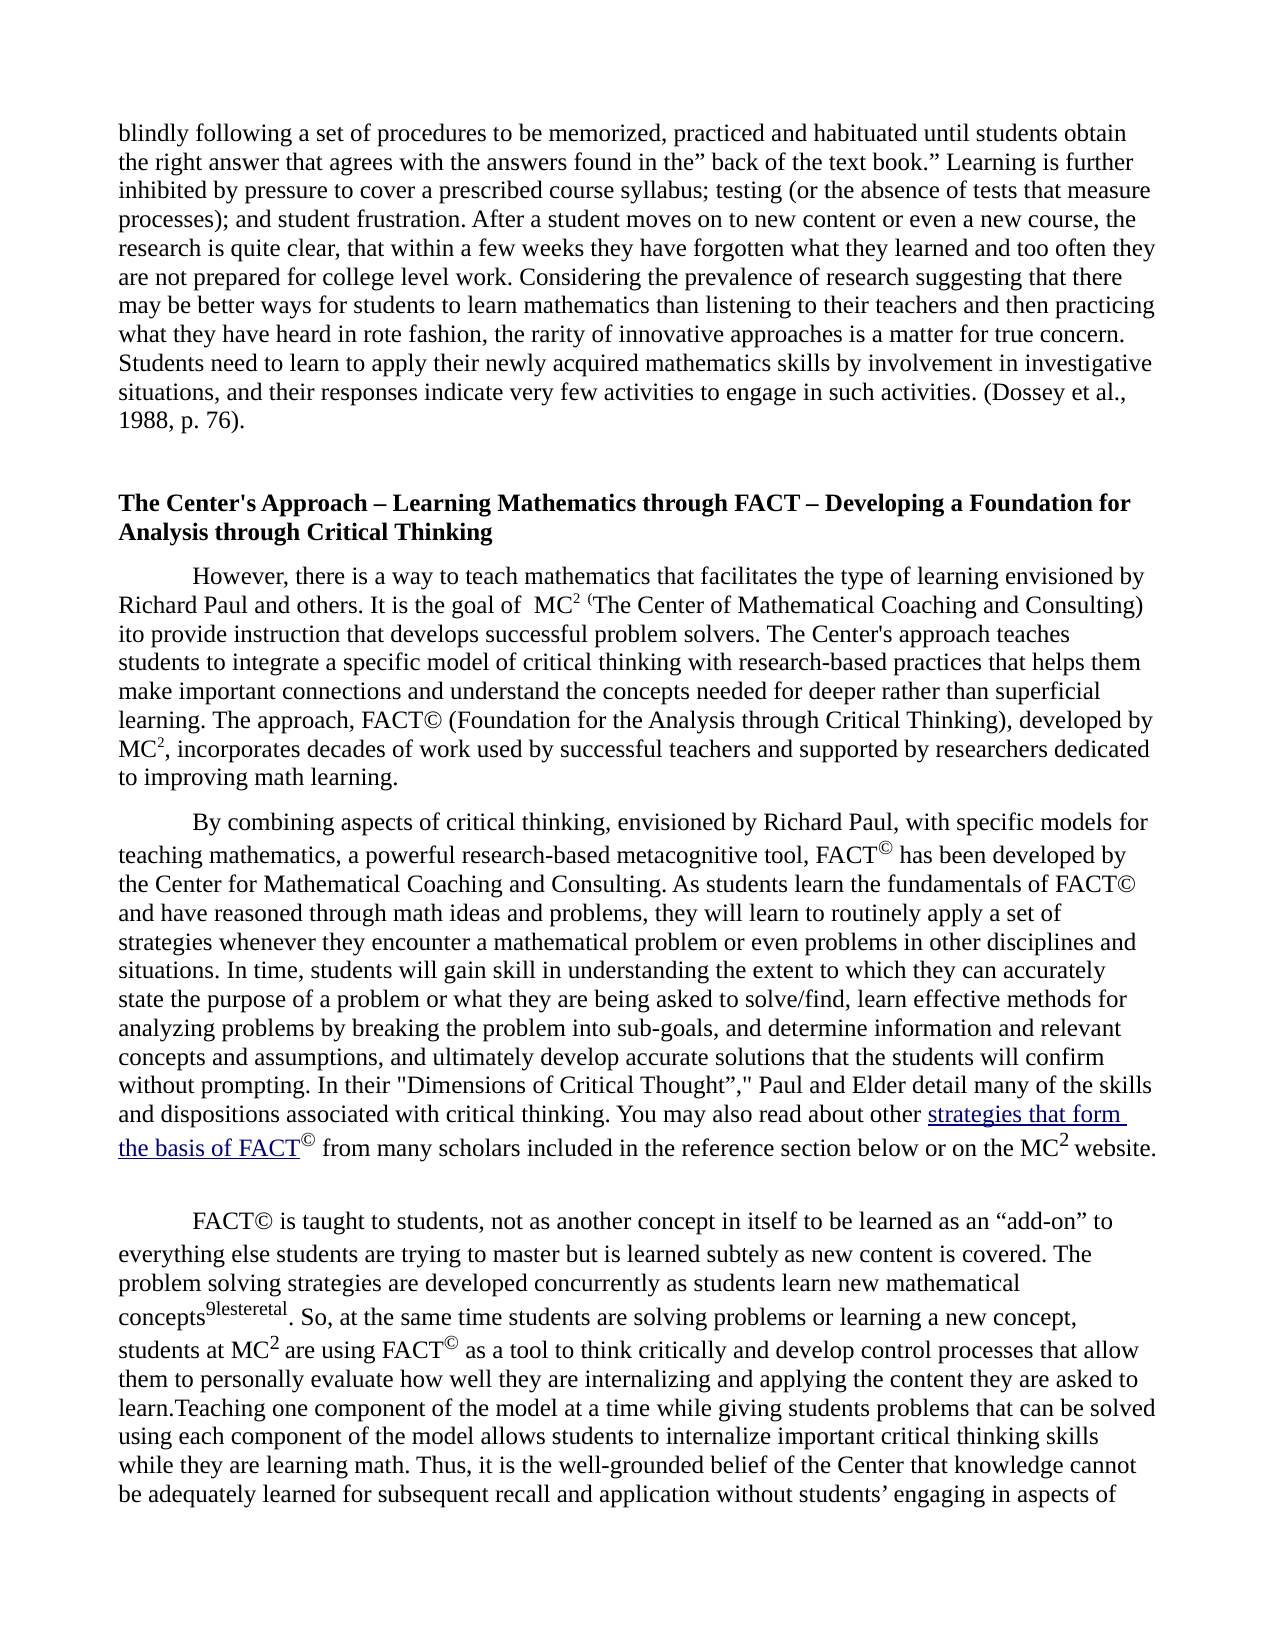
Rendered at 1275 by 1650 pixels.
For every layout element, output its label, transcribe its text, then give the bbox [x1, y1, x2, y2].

text By combining aspects of critical thinking, envisioned by Richard Paul, with specific models for teaching mathematics, a powerful research-based metacognitive tool, FACT© has been developed by the Center for Mathematical Coaching and Consulting. As students learn the fundamentals of FACT© and have reasoned through math ideas and problems, they will learn to routinely apply a set of strategies whenever they encounter a mathematical problem or even problems in other disciplines and situations. In time, students will gain skill in understanding the extent to which they can accurately state the purpose of a problem or what they are being asked to solve/find, learn effective methods for analyzing problems by breaking the problem into sub-goals, and determine information and relevant concepts and assumptions, and ultimately develop accurate solutions that the students will confirm without prompting. In their "Dimensions of Critical Thought”," Paul and Elder detail many of the skills and dispositions associated with critical thinking. You may also read about other strategies that form the basis of FACT© from many scholars included in the reference section below or on the MC2 website. [118, 807, 1157, 1161]
text FACT© is taught to students, not as another concept in itself to be learned as an “add-on” to everything else students are trying to master but is learned subtely as new content is covered. The problem solving strategies are developed concurrently as students learn new mathematical concepts9lesteretal. So, at the same time students are solving problems or learning a new concept, students at MC2 are using FACT© as a tool to think critically and develop control processes that allow them to personally evaluate how well they are internalizing and applying the content they are asked to learn.Teaching one component of the model at a time while giving students problems that can be solved using each component of the model allows students to internalize important critical thinking skills while they are learning math. Thus, it is the well-grounded belief of the Center that knowledge cannot be adequately learned for subsequent recall and application without students’ engaging in aspects of [118, 1206, 1157, 1508]
text blindly following a set of procedures to be memorized, practiced and habituated until students obtain the right answer that agrees with the answers found in the” back of the text book.” Learning is further inhibited by pressure to cover a prescribed course syllabus; testing (or the absence of tests that measure processes); and student frustration. After a student moves on to new content or even a new course, the research is quite clear, that within a few weeks they have forgotten what they learned and too often they are not prepared for college level work. Considering the prevalence of research suggesting that there may be better ways for students to learn mathematics than listening to their teachers and then practicing what they have heard in rote fashion, the rarity of innovative approaches is a matter for true concern. Students need to learn to apply their newly acquired mathematics skills by involvement in investigative situations, and their responses indicate very few activities to engage in such activities. (Dossey et al., 1988, p. 76). [118, 118, 1157, 434]
text The Center's Approach – Learning Mathematics through FACT – Developing a Foundation for Analysis through Critical Thinking [118, 488, 1157, 546]
text However, there is a way to teach mathematics that facilitates the type of learning envisioned by Richard Paul and others. It is the goal of MC2 (The Center of Mathematical Coaching and Consulting) ito provide instruction that develops successful problem solvers. The Center's approach teaches students to integrate a specific model of critical thinking with research-based practices that helps them make important connections and understand the concepts needed for deeper rather than superficial learning. The approach, FACT© (Foundation for the Analysis through Critical Thinking), developed by MC2, incorporates decades of work used by successful teachers and supported by researchers dedicated to improving math learning. [118, 561, 1157, 791]
